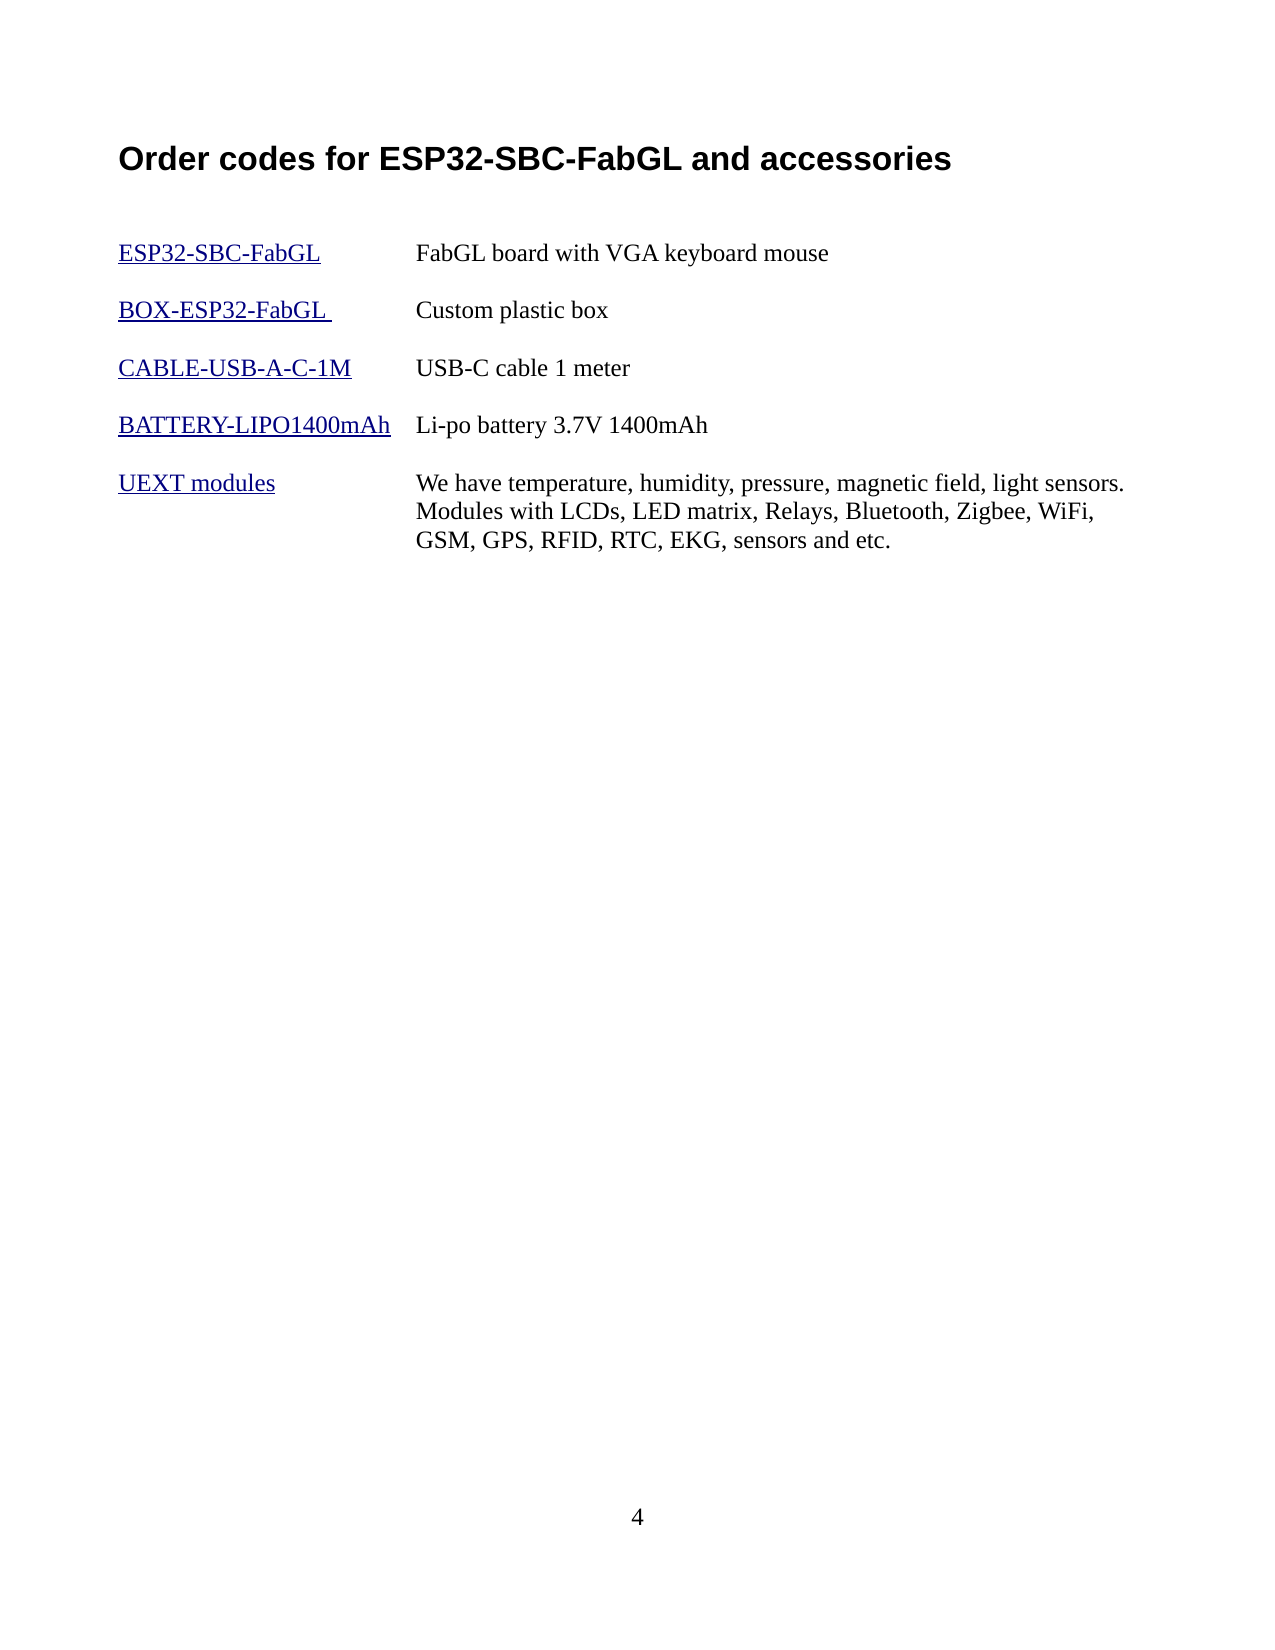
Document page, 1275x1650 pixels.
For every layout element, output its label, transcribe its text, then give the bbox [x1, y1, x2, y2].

text CABLE-USB-A-C-1M USB-C cable 1 meter [118, 353, 1157, 381]
text BOX-ESP32-FabGL Custom plastic box [118, 295, 1157, 324]
text UEXT modules We have temperature, humidity, pressure, magnetic field, light sensors. Modules with LCDs, LED matrix, Relays, Bluetooth, Zigbee, WiFi, GSM, GPS, RFID, RTC, EKG, sensors and etc. [118, 468, 1157, 554]
subtitle Order codes for ESP32-SBC-FabGL and accessories [118, 139, 1157, 178]
text BATTERY-LIPO1400mAh Li-po battery 3.7V 1400mAh [118, 410, 1157, 439]
text ESP32-SBC-FabGL FabGL board with VGA keyboard mouse [118, 238, 1157, 266]
